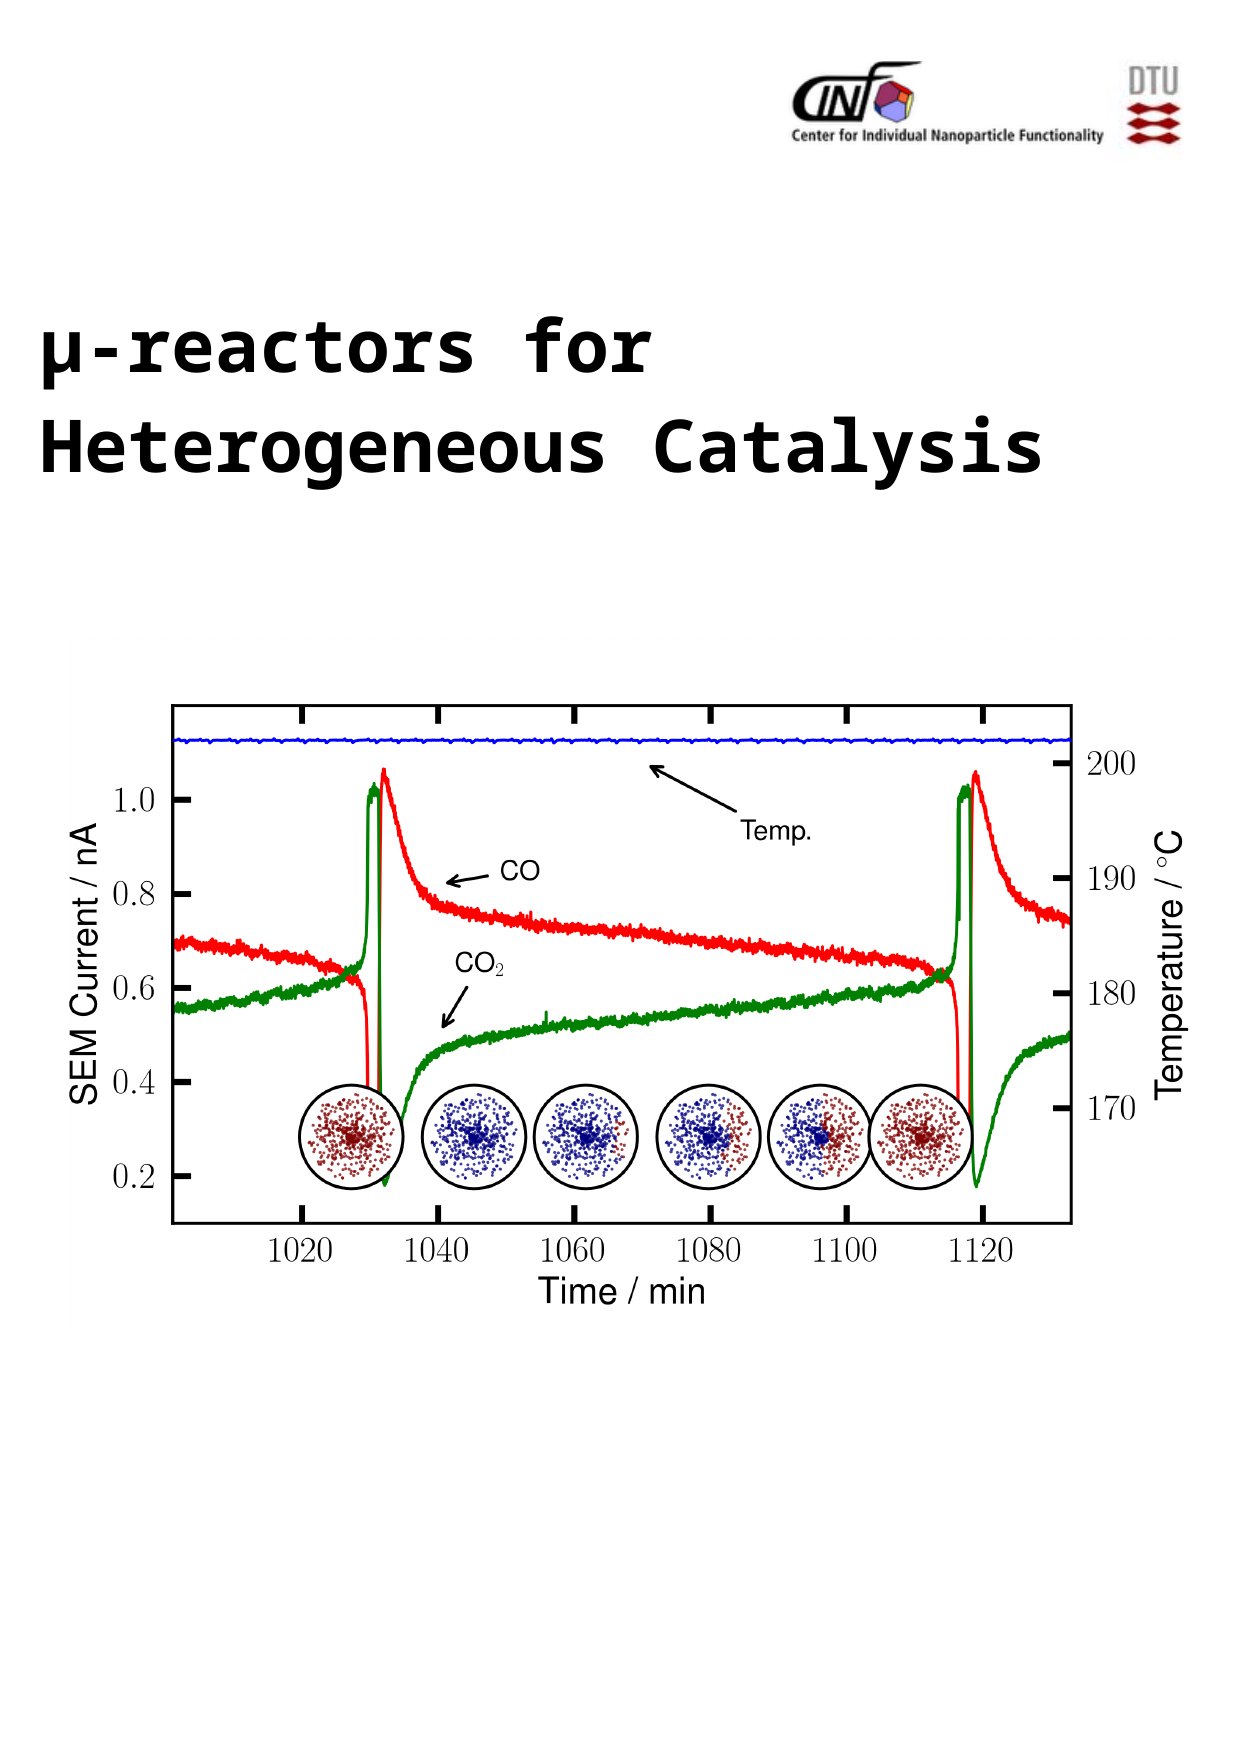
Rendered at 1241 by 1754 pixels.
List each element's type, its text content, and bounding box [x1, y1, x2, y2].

text µ-reactors for Heterogeneous Catalysis [40, 295, 1201, 493]
picture [66, 635, 1189, 1328]
picture [753, 35, 1216, 163]
